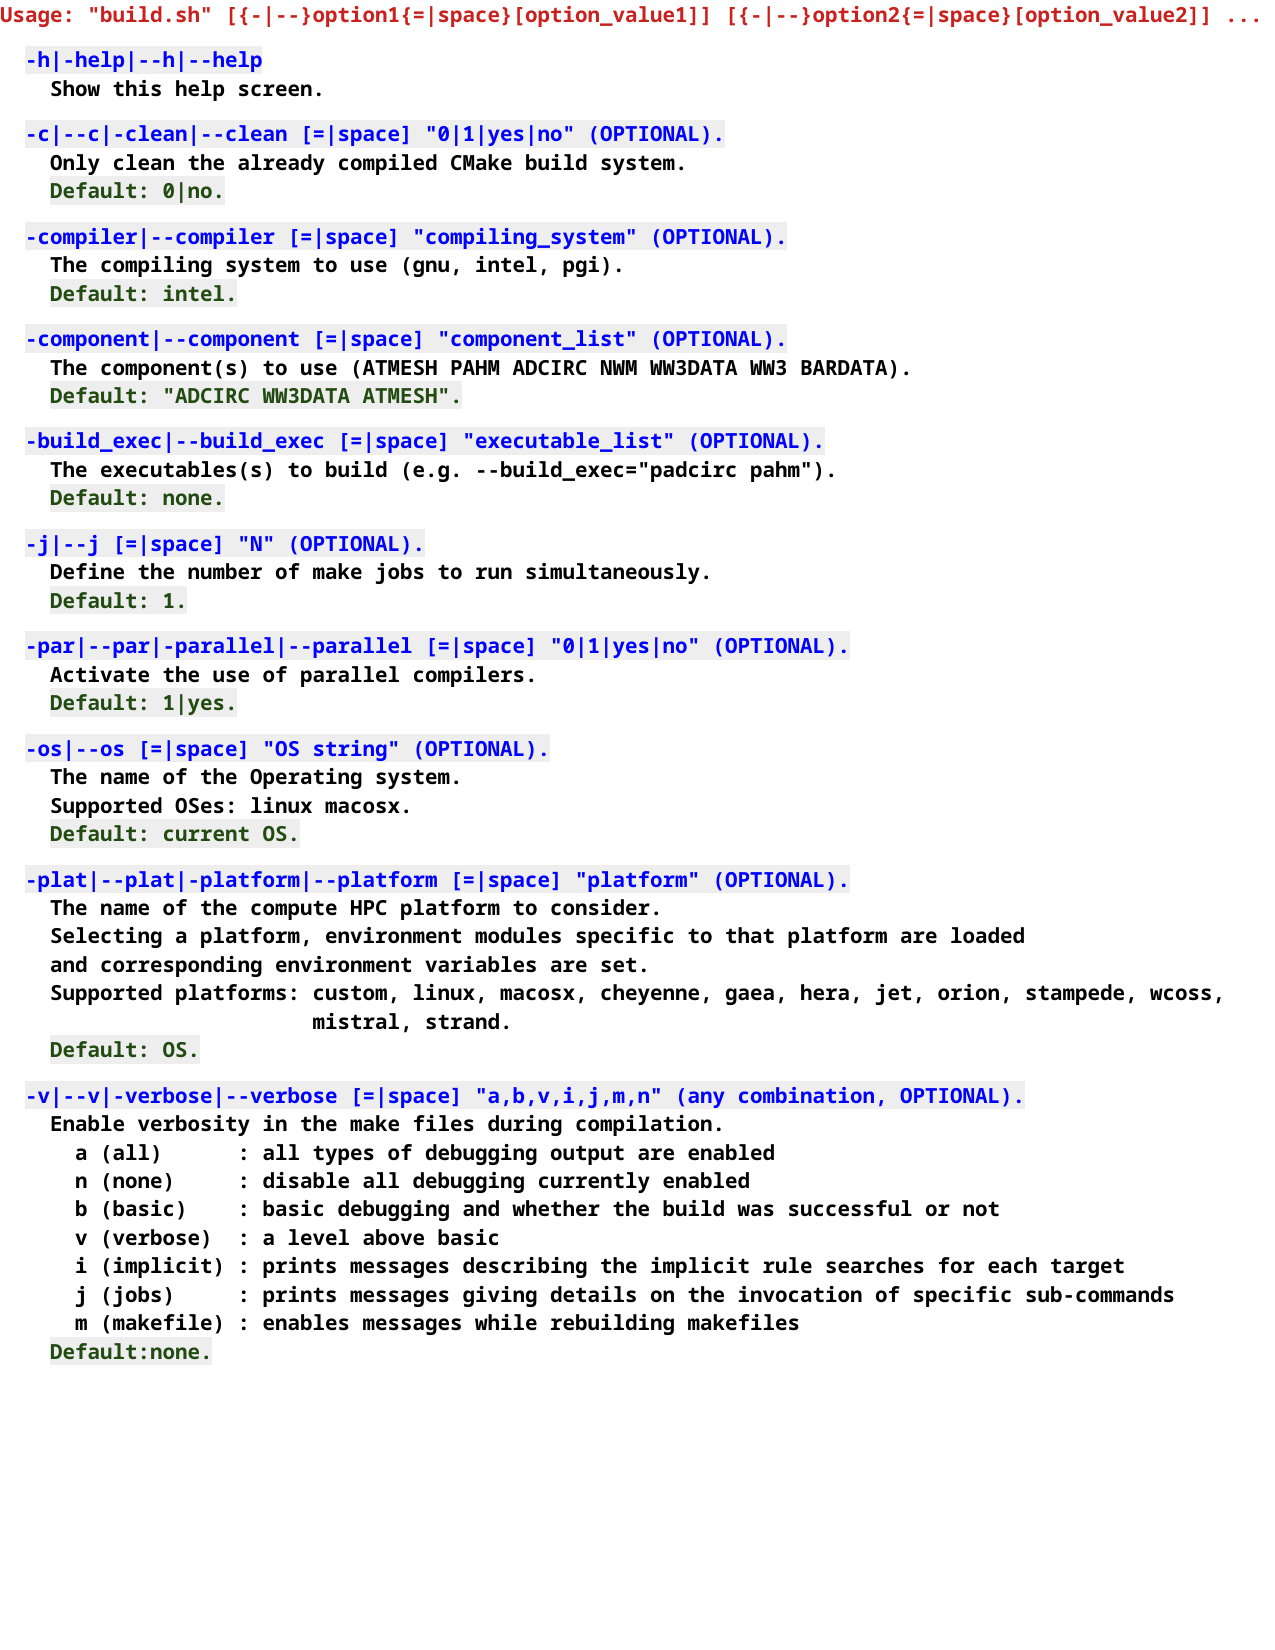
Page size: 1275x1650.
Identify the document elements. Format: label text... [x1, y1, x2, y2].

text -compiler|--compiler [=|space] "compiling_system" (OPTIONAL). [0, 222, 1275, 250]
text mistral, strand. [0, 1007, 1275, 1035]
text -build_exec|--build_exec [=|space] "executable_list" (OPTIONAL). [0, 427, 1275, 455]
text The component(s) to use (ATMESH PAHM ADCIRC NWM WW3DATA WW3 BARDATA). [0, 353, 1275, 381]
text -plat|--plat|-platform|--platform [=|space] "platform" (OPTIONAL). [0, 865, 1275, 893]
text Supported OSes: linux macosx. [0, 791, 1275, 819]
text Only clean the already compiled CMake build system. [0, 148, 1275, 176]
text -h|-help|--h|--help [0, 46, 1275, 74]
text Default: 1|yes. [0, 688, 1275, 717]
text The compiling system to use (gnu, intel, pgi). [0, 250, 1275, 279]
text m (makefile) : enables messages while rebuilding makefiles [0, 1308, 1275, 1337]
text -c|--c|-clean|--clean [=|space] "0|1|yes|no" (OPTIONAL). [0, 119, 1275, 148]
text Default: current OS. [0, 819, 1275, 848]
text Default:none. [0, 1337, 1275, 1365]
text v (verbose) : a level above basic [0, 1223, 1275, 1251]
text Default: intel. [0, 279, 1275, 307]
text Show this help screen. [0, 74, 1275, 102]
text The name of the Operating system. [0, 762, 1275, 791]
text Default: "ADCIRC WW3DATA ATMESH". [0, 381, 1275, 409]
text i (implicit) : prints messages describing the implicit rule searches for each target [0, 1251, 1275, 1280]
text Define the number of make jobs to run simultaneously. [0, 557, 1275, 586]
text and corresponding environment variables are set. [0, 950, 1275, 978]
text b (basic) : basic debugging and whether the build was successful or not [0, 1194, 1275, 1223]
text Enable verbosity in the make files during compilation. [0, 1109, 1275, 1138]
text j (jobs) : prints messages giving details on the invocation of specific sub-commands [0, 1280, 1275, 1308]
text The executables(s) to build (e.g. --build_exec="padcirc pahm"). [0, 455, 1275, 483]
text -os|--os [=|space] "OS string" (OPTIONAL). [0, 734, 1275, 762]
text The name of the compute HPC platform to consider. [0, 893, 1275, 922]
text a (all) : all types of debugging output are enabled [0, 1138, 1275, 1166]
text -v|--v|-verbose|--verbose [=|space] "a,b,v,i,j,m,n" (any combination, OPTIONAL). [0, 1081, 1275, 1109]
text Default: none. [0, 483, 1275, 512]
text n (none) : disable all debugging currently enabled [0, 1166, 1275, 1194]
text Default: 1. [0, 586, 1275, 614]
text -component|--component [=|space] "component_list" (OPTIONAL). [0, 324, 1275, 353]
text Activate the use of parallel compilers. [0, 660, 1275, 688]
text Default: OS. [0, 1035, 1275, 1064]
text Selecting a platform, environment modules specific to that platform are loaded [0, 922, 1275, 950]
text Default: 0|no. [0, 176, 1275, 205]
text Supported platforms: custom, linux, macosx, cheyenne, gaea, hera, jet, orion, stampede, wcoss, [0, 978, 1275, 1007]
text Usage: "build.sh" [{-|--}option1{=|space}[option_value1]] [{-|--}option2{=|space}[option_value2]] ... [0, 0, 1275, 28]
text -j|--j [=|space] "N" (OPTIONAL). [0, 529, 1275, 557]
text -par|--par|-parallel|--parallel [=|space] "0|1|yes|no" (OPTIONAL). [0, 631, 1275, 660]
